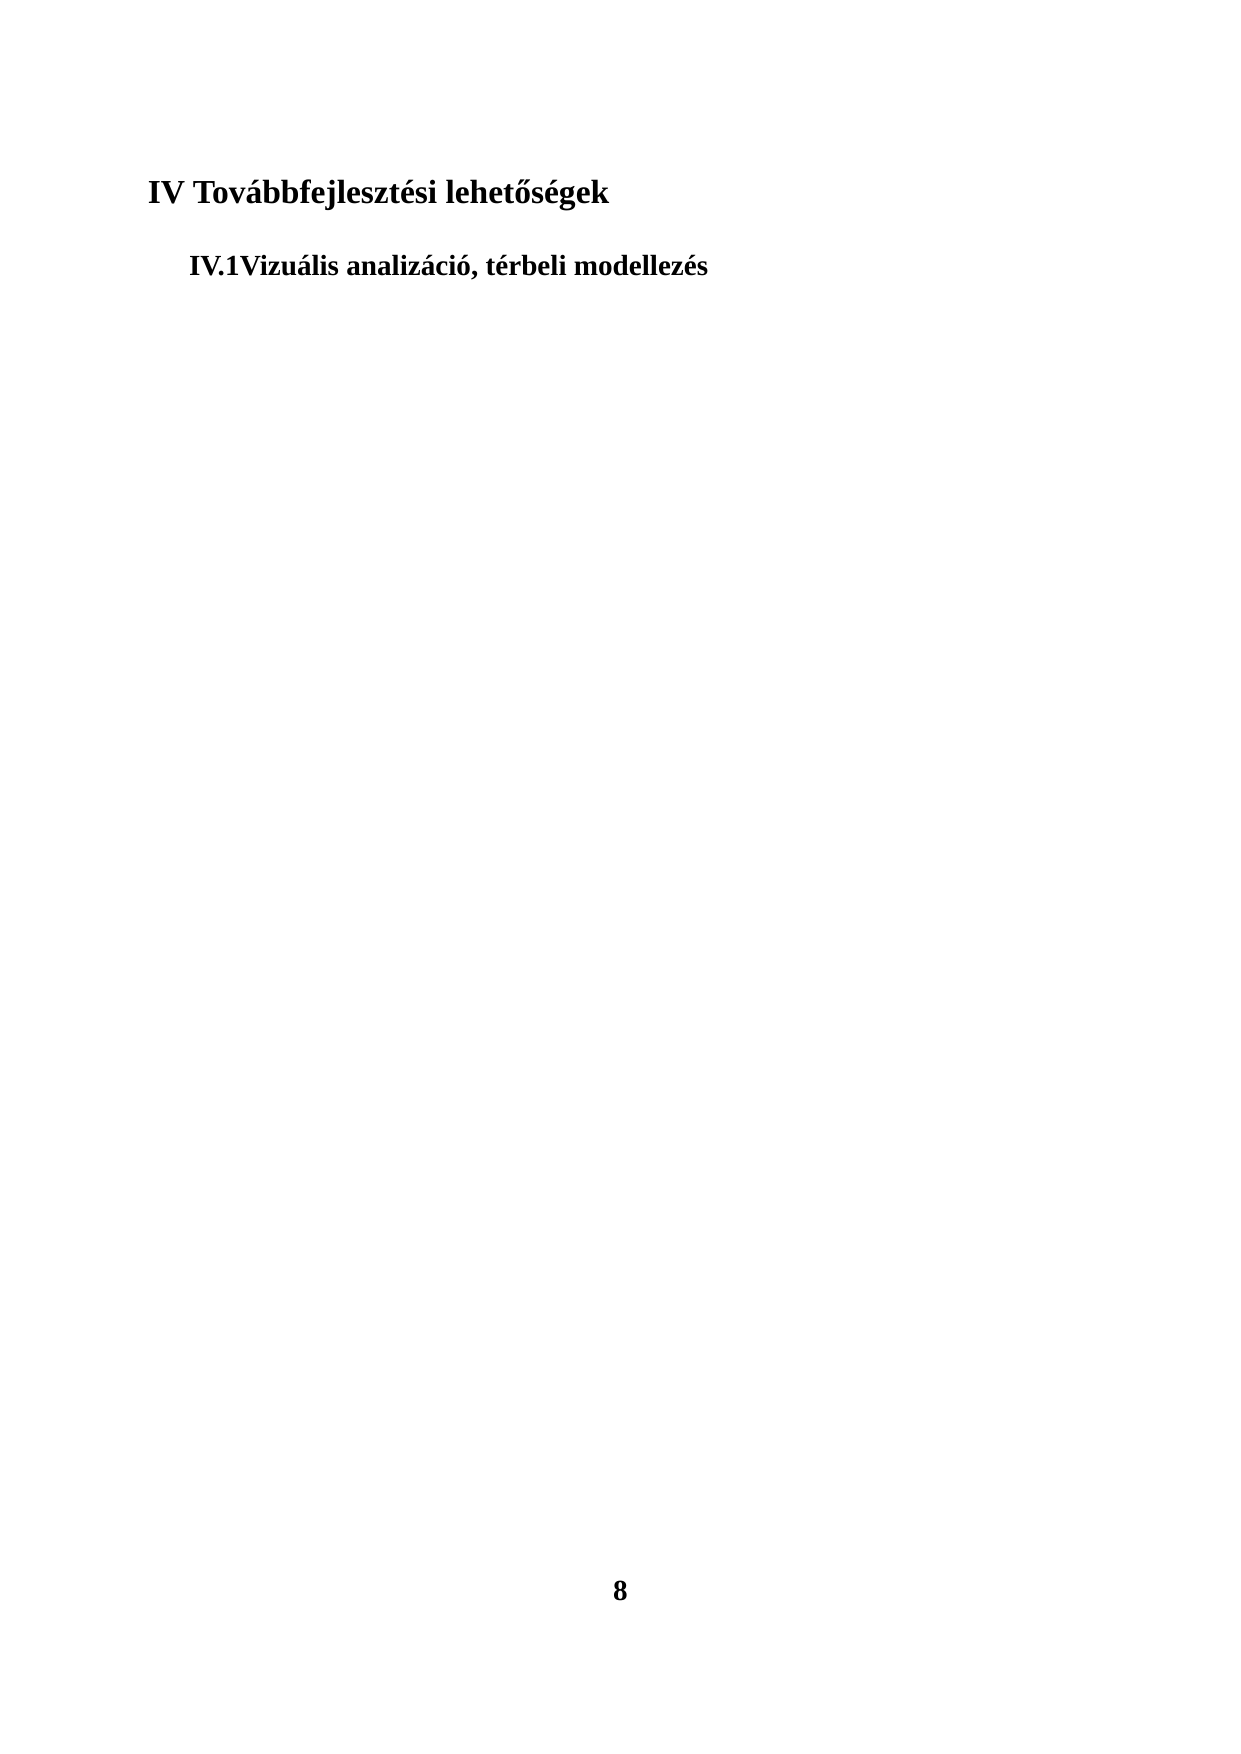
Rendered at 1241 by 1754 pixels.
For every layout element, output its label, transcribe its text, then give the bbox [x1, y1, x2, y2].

subtitle Továbbfejlesztési lehetőségek [148, 173, 1093, 211]
subtitle Vizuális analizáció, térbeli modellezés [189, 248, 1093, 282]
